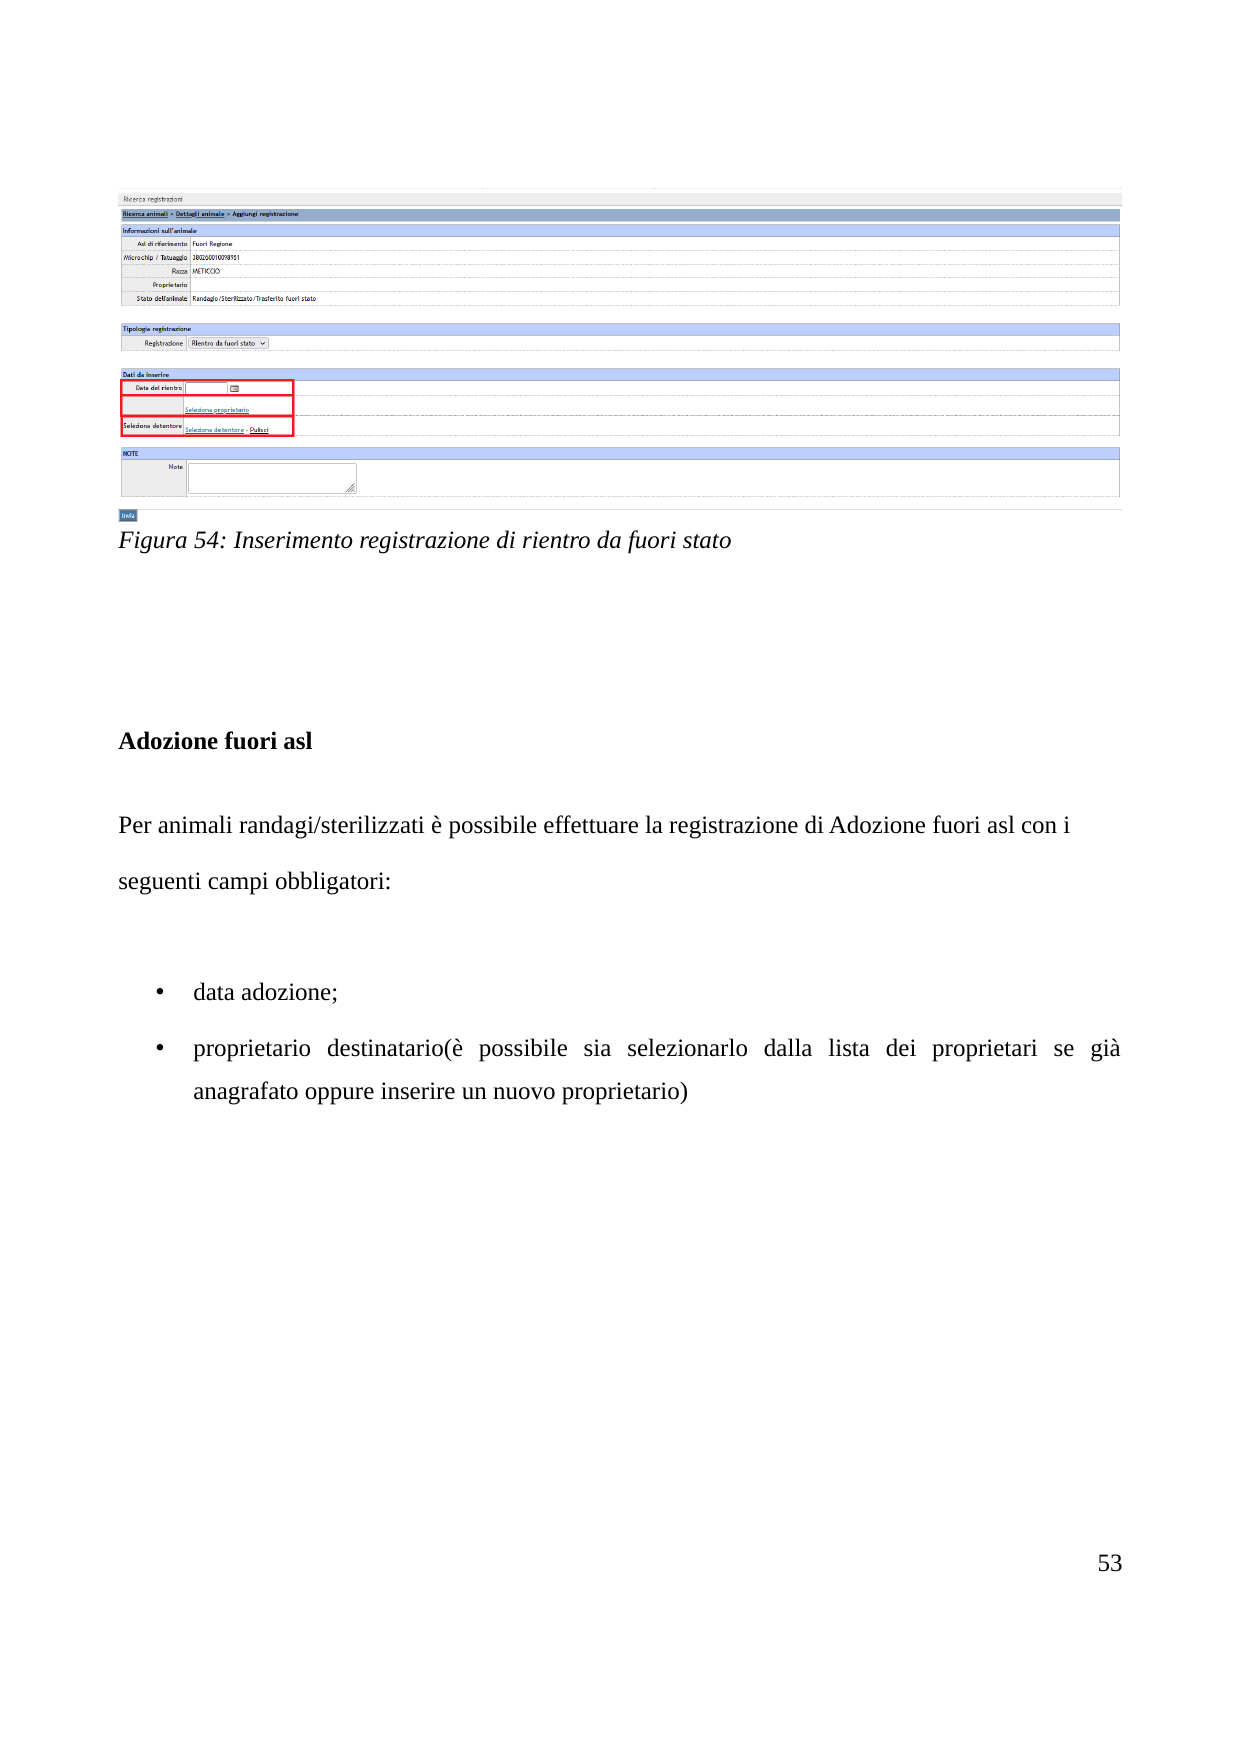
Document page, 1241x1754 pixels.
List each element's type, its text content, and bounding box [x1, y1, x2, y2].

list data adozione; [156, 977, 1122, 1006]
text Adozione fuori asl [118, 726, 1122, 755]
text Per animali randagi/sterilizzati è possibile effettuare la registrazione di Adozione fuori asl con i [118, 811, 1122, 839]
list proprietario destinatario(è possibile sia selezionarlo dalla lista dei proprietari se già anagrafato oppure inserire un nuovo proprietario) [156, 1033, 1122, 1105]
text seguenti campi obbligatori: [118, 866, 1122, 895]
text Figura 54: Inserimento registrazione di rientro da fuori stato [118, 526, 1122, 554]
